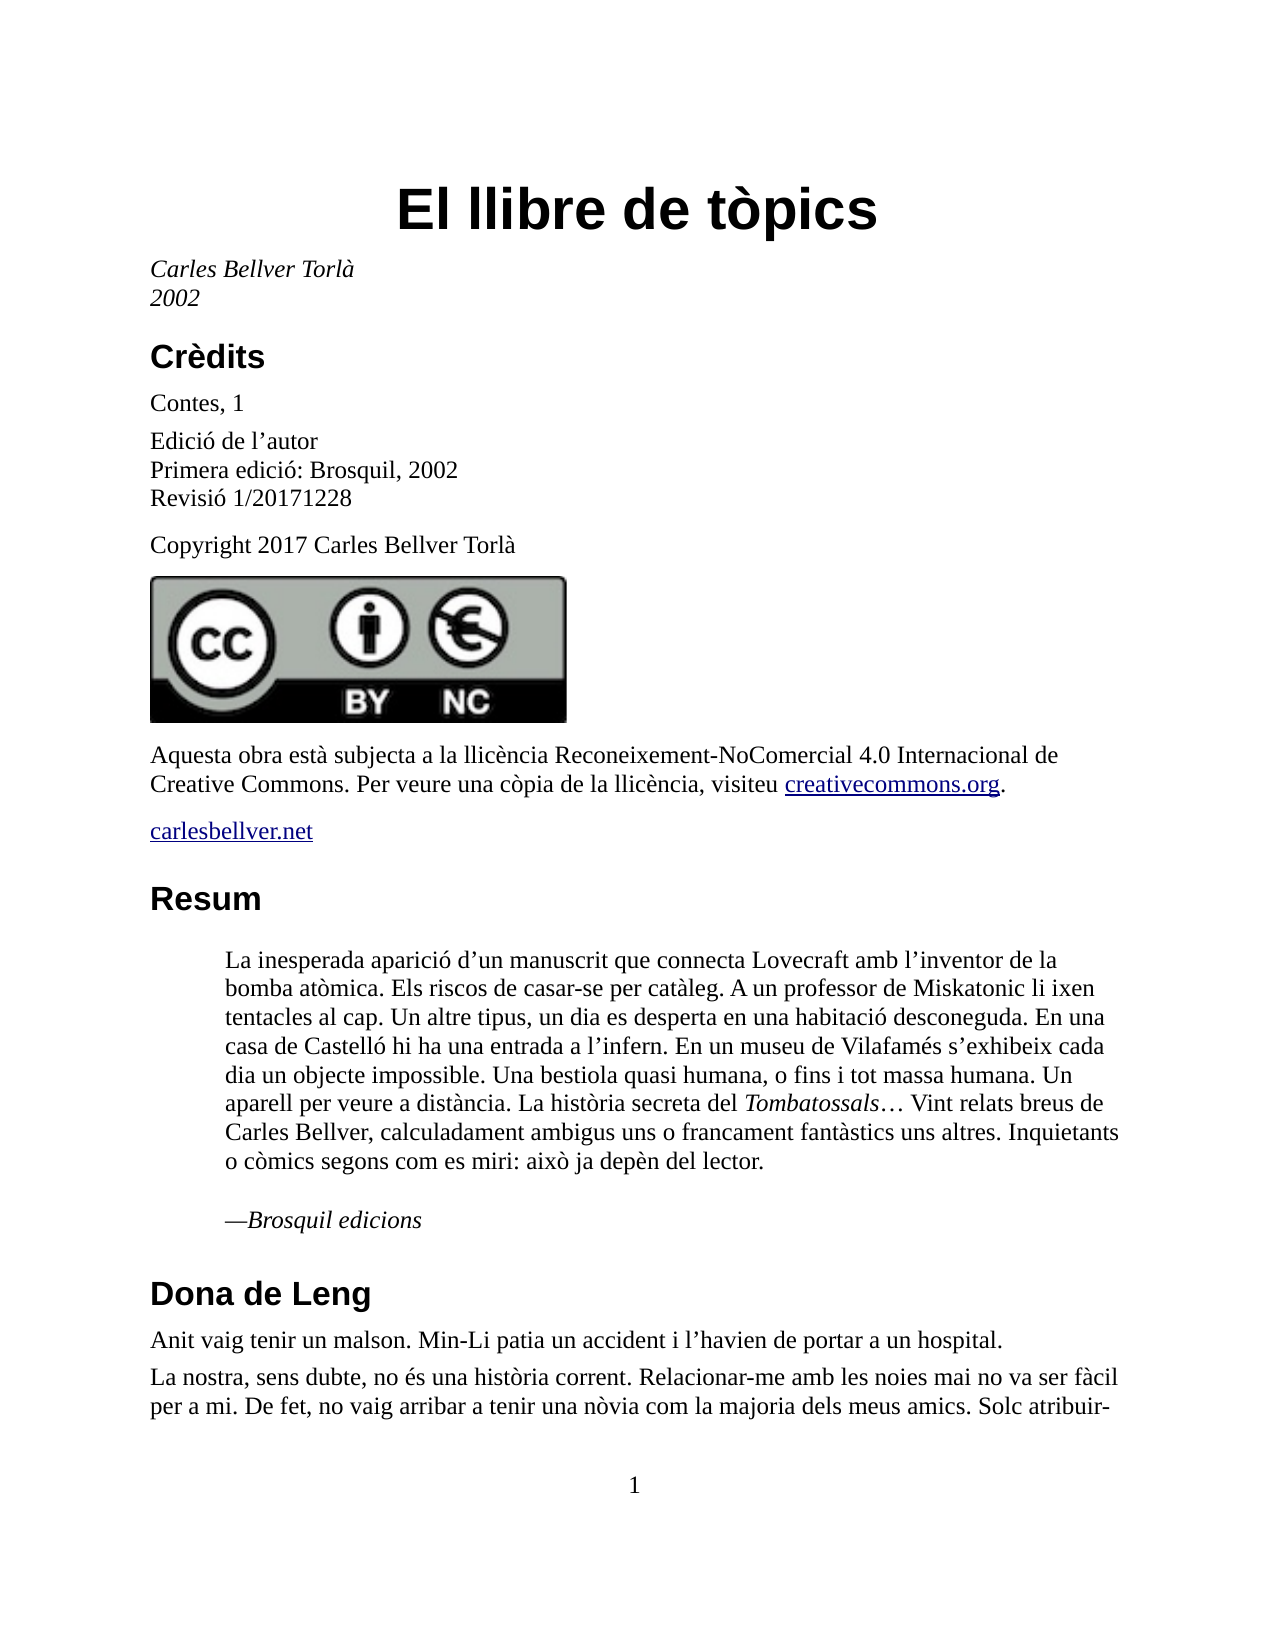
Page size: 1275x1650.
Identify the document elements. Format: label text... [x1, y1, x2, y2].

text Carles Bellver Torlà [150, 254, 1125, 283]
text Copyright 2017 Carles Bellver Torlà [150, 530, 1125, 559]
text La inesperada aparició d’un manuscrit que connecta Lovecraft amb l’inventor de la bomba atòmica. Els riscos de casar-se per catàleg. A un professor de Miskatonic li ixen tentacles al cap. Un altre tipus, un dia es desperta en una habitació desconeguda. En una casa de Castelló hi ha una entrada a l’infern. En un museu de Vilafamés s’exhibeix cada dia un objecte impossible. Una bestiola quasi humana, o fins i tot massa humana. Un aparell per veure a distància. La història secreta del Tombatossals… Vint relats breus de Carles Bellver, calculadament ambigus uns o francament fantàstics uns altres. Inquietants o còmics segons com es miri: això ja depèn del lector. [225, 945, 1125, 1175]
subtitle Dona de Leng [150, 1273, 1125, 1312]
text Aquesta obra està subjecta a la llicència Reconeixement-NoComercial 4.0 Internacional de Creative Commons. Per veure una còpia de la llicència, visiteu creativecommons.org. [150, 741, 1125, 798]
text Contes, 1 [150, 388, 1125, 417]
text carlesbellver.net [150, 816, 1125, 845]
subtitle Resum [150, 879, 1125, 917]
title El llibre de tòpics [150, 175, 1125, 242]
text Edició de l’autor Primera edició: Brosquil, 2002 Revisió 1/20171228 [150, 426, 1125, 512]
text Anit vaig tenir un malson. Min-Li patia un accident i l’havien de portar a un hospital. [150, 1325, 1125, 1353]
text —Brosquil edicions [225, 1205, 1125, 1233]
subtitle Crèdits [150, 337, 1125, 376]
text 2002 [150, 283, 1125, 312]
text La nostra, sens dubte, no és una història corrent. Relacionar-me amb les noies mai no va ser fàcil per a mi. De fet, no vaig arribar a tenir una nòvia com la majoria dels meus amics. Solc atribuir- [150, 1362, 1125, 1420]
picture [150, 576, 567, 723]
